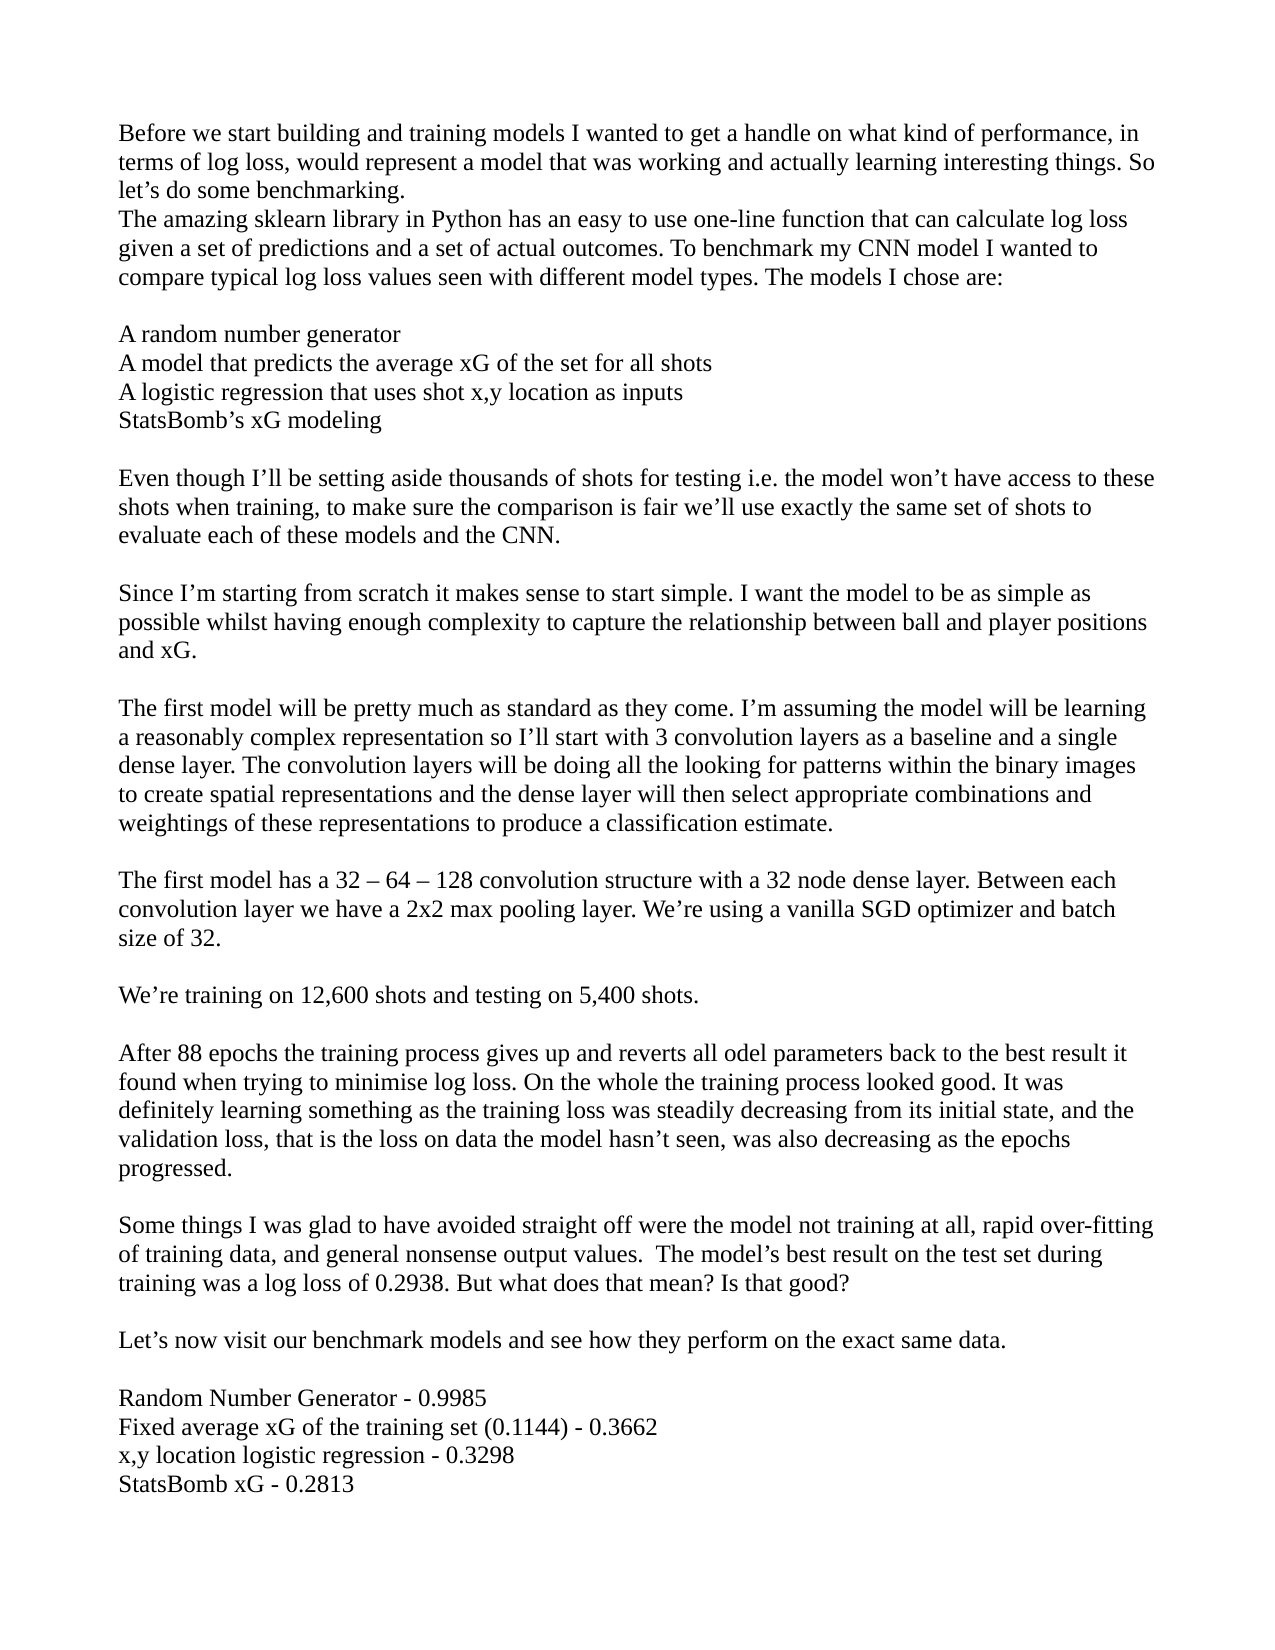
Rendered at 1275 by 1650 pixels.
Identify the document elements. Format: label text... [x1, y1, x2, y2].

text A random number generator [118, 319, 1157, 348]
text StatsBomb’s xG modeling [118, 406, 1157, 434]
text Let’s now visit our benchmark models and see how they perform on the exact same data. [118, 1326, 1157, 1354]
text Even though I’ll be setting aside thousands of shots for testing i.e. the model won’t have access to these shots when training, to make sure the comparison is fair we’ll use exactly the same set of shots to evaluate each of these models and the CNN. [118, 463, 1157, 549]
text Some things I was glad to have avoided straight off were the model not training at all, rapid over-fitting of training data, and general nonsense output values. The model’s best result on the test set during training was a log loss of 0.2938. But what does that mean? Is that good? [118, 1211, 1157, 1297]
text Since I’m starting from scratch it makes sense to start simple. I want the model to be as simple as possible whilst having enough complexity to capture the relationship between ball and player positions and xG. [118, 578, 1157, 664]
text The first model has a 32 – 64 – 128 convolution structure with a 32 node dense layer. Between each convolution layer we have a 2x2 max pooling layer. We’re using a vanilla SGD optimizer and batch size of 32. [118, 866, 1157, 952]
text Random Number Generator - 0.9985 [118, 1383, 1157, 1412]
text The first model will be pretty much as standard as they come. I’m assuming the model will be learning a reasonably complex representation so I’ll start with 3 convolution layers as a baseline and a single dense layer. The convolution layers will be doing all the looking for patterns within the binary images to create spatial representations and the dense layer will then select appropriate combinations and weightings of these representations to produce a classification estimate. [118, 693, 1157, 837]
text StatsBomb xG - 0.2813 [118, 1469, 1157, 1498]
text Fixed average xG of the training set (0.1144) - 0.3662 [118, 1412, 1157, 1441]
text A logistic regression that uses shot x,y location as inputs [118, 377, 1157, 406]
text x,y location logistic regression - 0.3298 [118, 1441, 1157, 1469]
text A model that predicts the average xG of the set for all shots [118, 348, 1157, 377]
text After 88 epochs the training process gives up and reverts all odel parameters back to the best result it found when trying to minimise log loss. On the whole the training process looked good. It was definitely learning something as the training loss was steadily decreasing from its initial state, and the validation loss, that is the loss on data the model hasn’t seen, was also decreasing as the epochs progressed. [118, 1038, 1157, 1182]
text The amazing sklearn library in Python has an easy to use one-line function that can calculate log loss given a set of predictions and a set of actual outcomes. To benchmark my CNN model I wanted to compare typical log loss values seen with different model types. The models I chose are: [118, 204, 1157, 291]
text Before we start building and training models I wanted to get a handle on what kind of performance, in terms of log loss, would represent a model that was working and actually learning interesting things. So let’s do some benchmarking. [118, 118, 1157, 204]
text We’re training on 12,600 shots and testing on 5,400 shots. [118, 981, 1157, 1009]
